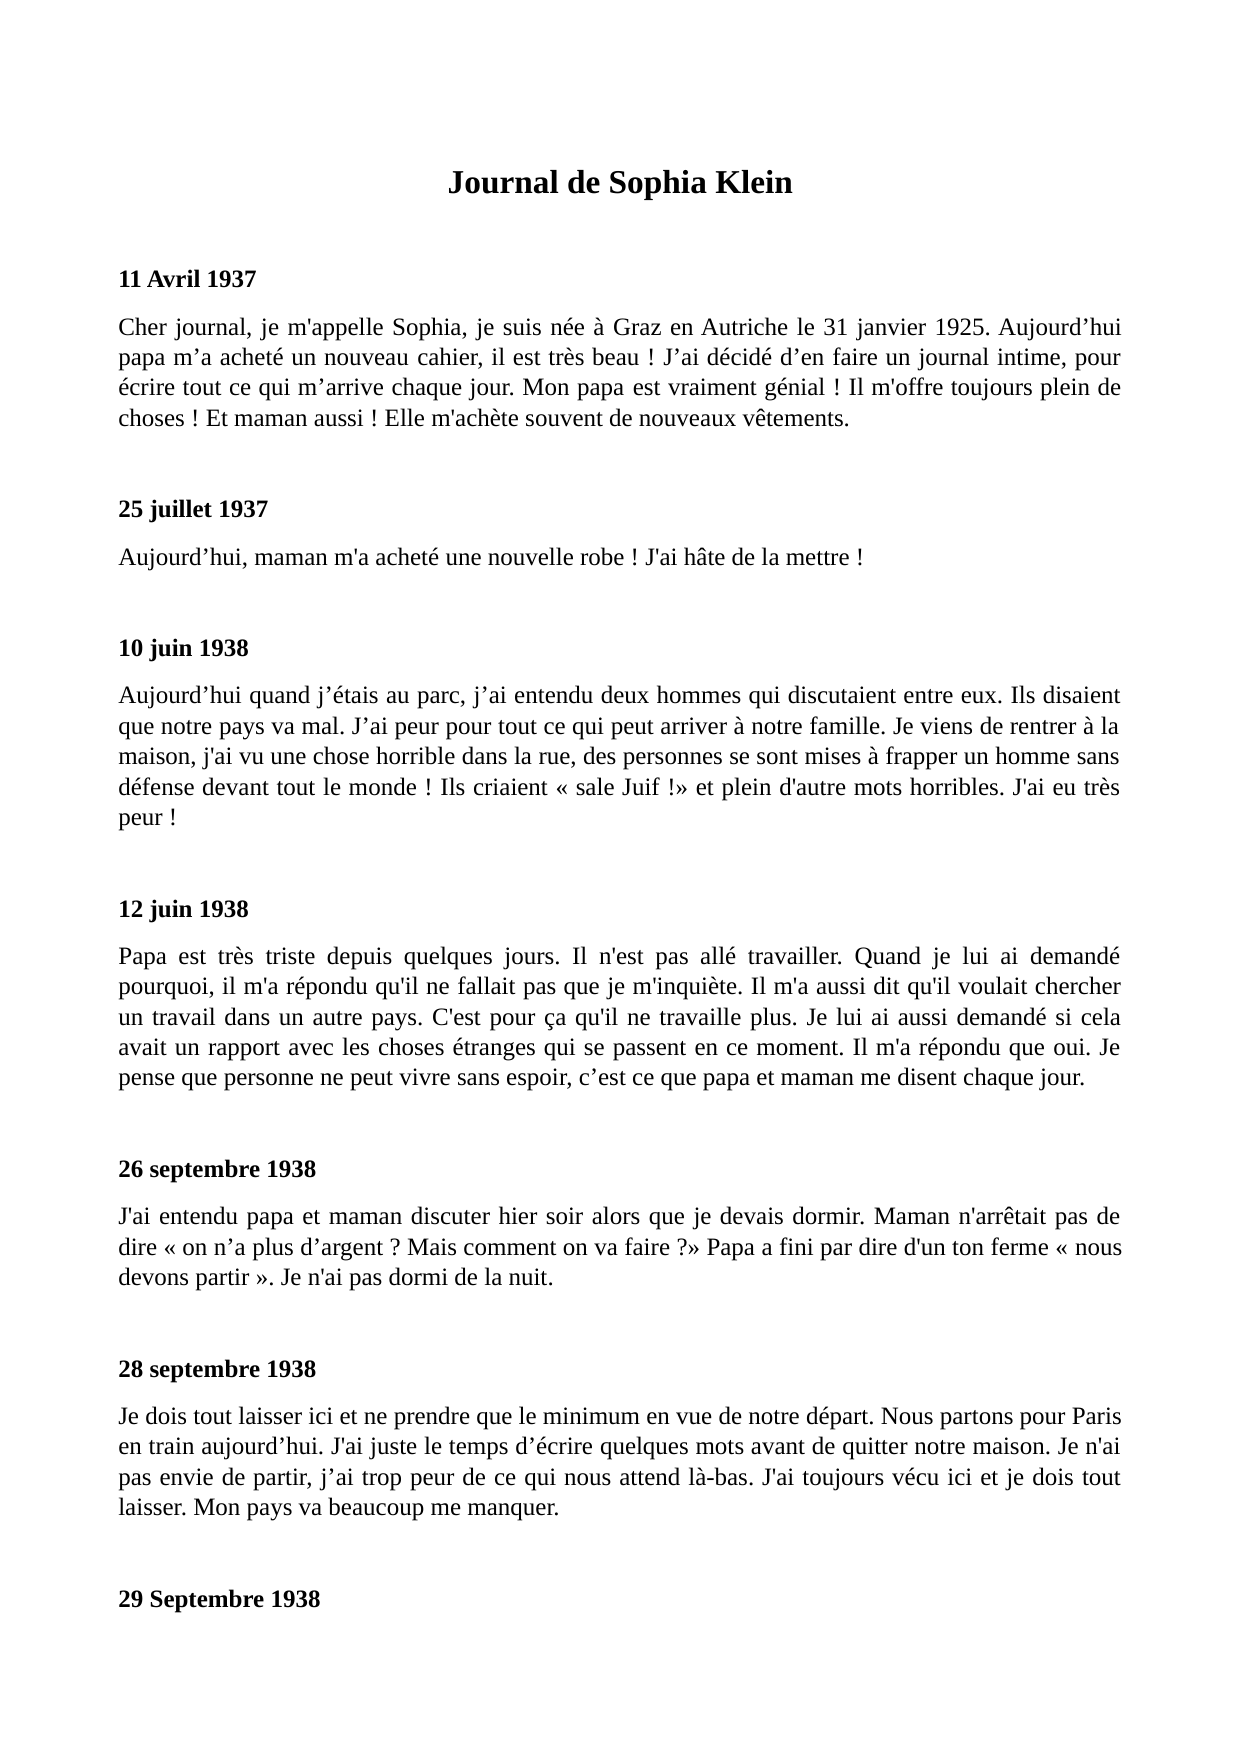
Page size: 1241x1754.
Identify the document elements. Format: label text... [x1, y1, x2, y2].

text J'ai entendu papa et maman discuter hier soir alors que je devais dormir. Maman n'arrêtait pas de dire « on n’a plus d’argent ? Mais comment on va faire ?» Papa a fini par dire d'un ton ferme « nous devons partir ». Je n'ai pas dormi de la nuit. [118, 1201, 1122, 1291]
text Aujourd’hui quand j’étais au parc, j’ai entendu deux hommes qui discutaient entre eux. Ils disaient que notre pays va mal. J’ai peur pour tout ce qui peut arriver à notre famille. Je viens de rentrer à la maison, j'ai vu une chose horrible dans la rue, des personnes se sont mises à frapper un homme sans défense devant tout le monde ! Ils criaient « sale Juif !» et plein d'autre mots horribles. J'ai eu très peur ! [118, 680, 1122, 831]
text 29 Septembre 1938 [118, 1584, 1122, 1612]
text 11 Avril 1937 [118, 264, 1122, 293]
text Journal de Sophia Klein [118, 163, 1122, 201]
text Je dois tout laisser ici et ne prendre que le minimum en vue de notre départ. Nous partons pour Paris en train aujourd’hui. J'ai juste le temps d’écrire quelques mots avant de quitter notre maison. Je n'ai pas envie de partir, j’ai trop peur de ce qui nous attend là-bas. J'ai toujours vécu ici et je dois tout laisser. Mon pays va beaucoup me manquer. [118, 1401, 1122, 1521]
text Papa est très triste depuis quelques jours. Il n'est pas allé travailler. Quand je lui ai demandé pourquoi, il m'a répondu qu'il ne fallait pas que je m'inquiète. Il m'a aussi dit qu'il voulait chercher un travail dans un autre pays. C'est pour ça qu'il ne travaille plus. Je lui ai aussi demandé si cela avait un rapport avec les choses étranges qui se passent en ce moment. Il m'a répondu que oui. Je pense que personne ne peut vivre sans espoir, c’est ce que papa et maman me disent chaque jour. [118, 941, 1122, 1091]
text 25 juillet 1937 [118, 494, 1122, 523]
text 10 juin 1938 [118, 633, 1122, 662]
text 12 juin 1938 [118, 894, 1122, 922]
text 26 septembre 1938 [118, 1154, 1122, 1183]
text Aujourd’hui, maman m'a acheté une nouvelle robe ! J'ai hâte de la mettre ! [118, 542, 1122, 570]
text Cher journal, je m'appelle Sophia, je suis née à Graz en Autriche le 31 janvier 1925. Aujourd’hui papa m’a acheté un nouveau cahier, il est très beau ! J’ai décidé d’en faire un journal intime, pour écrire tout ce qui m’arrive chaque jour. Mon papa est vraiment génial ! Il m'offre toujours plein de choses ! Et maman aussi ! Elle m'achète souvent de nouveaux vêtements. [118, 312, 1122, 432]
text 28 septembre 1938 [118, 1354, 1122, 1382]
